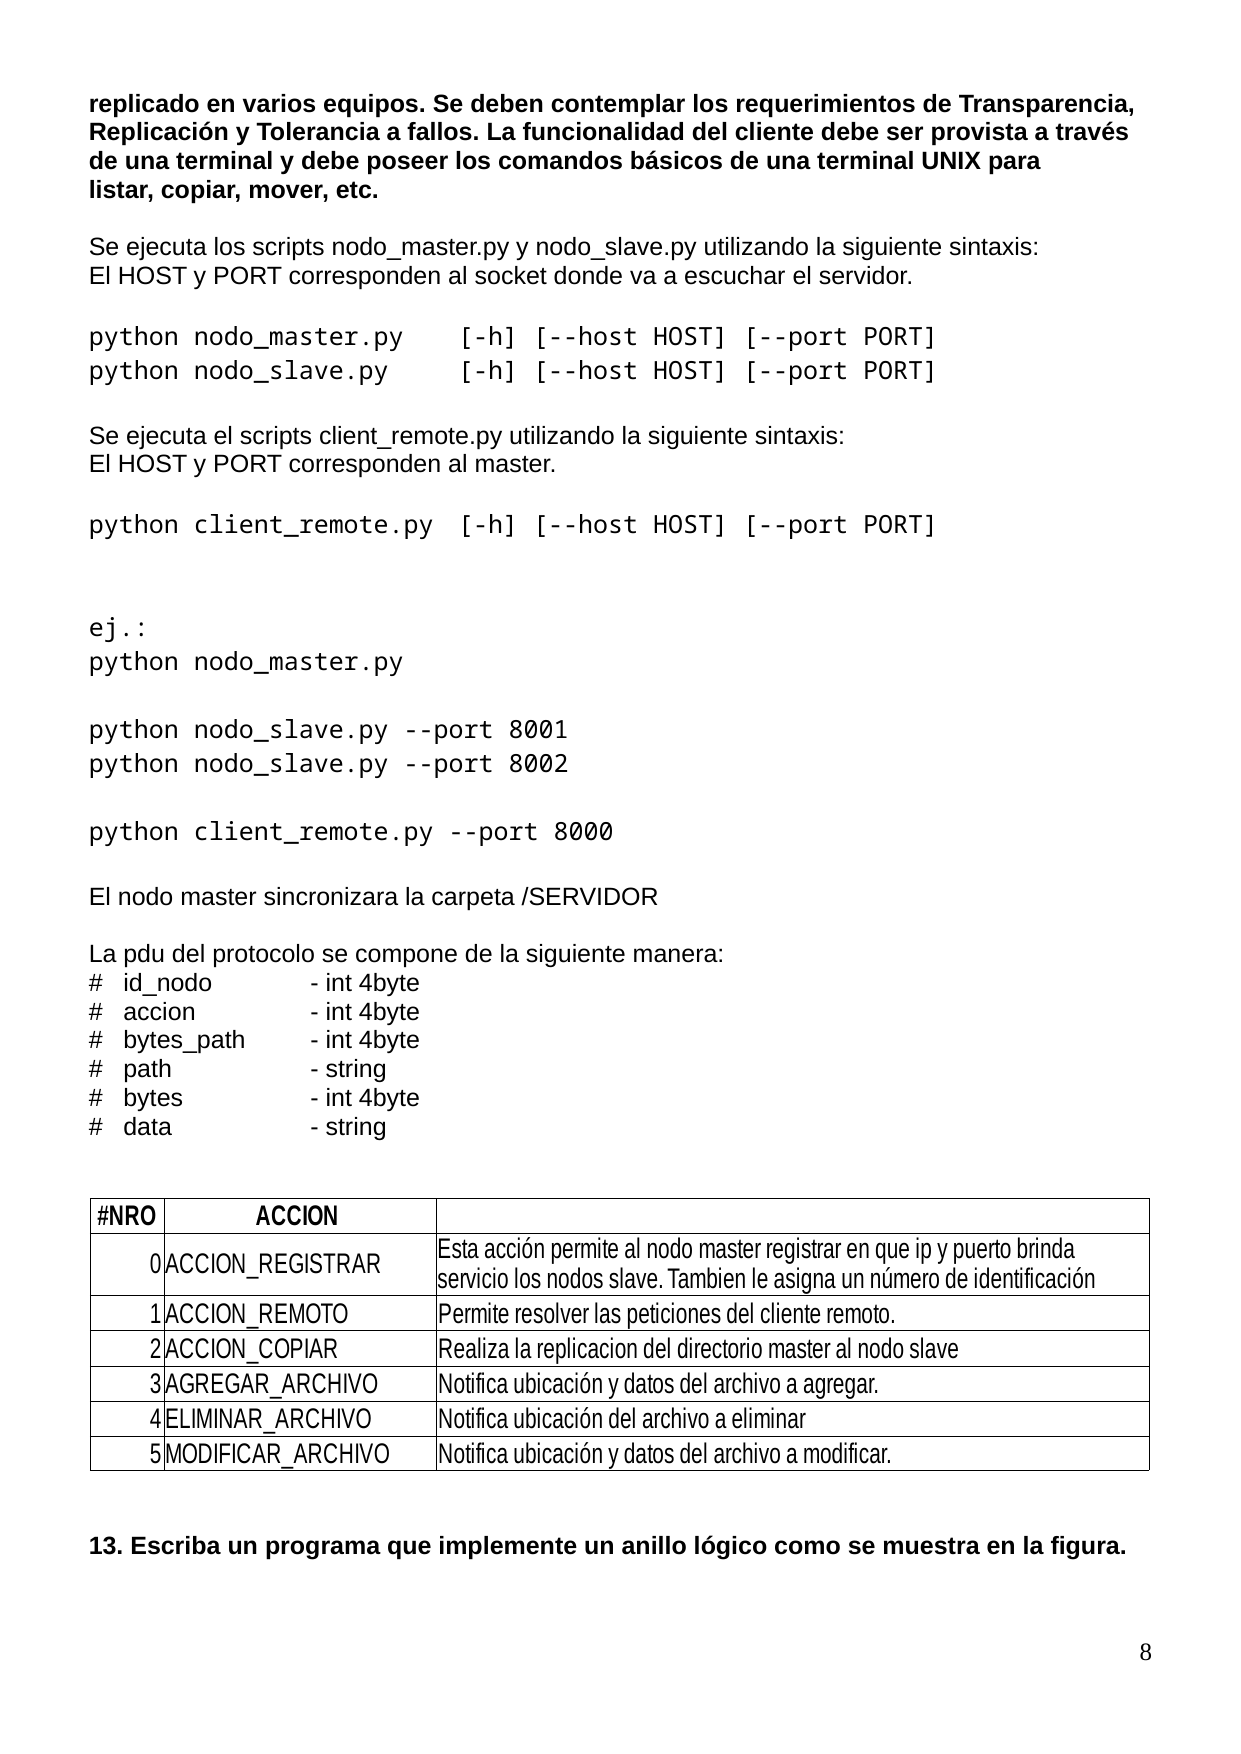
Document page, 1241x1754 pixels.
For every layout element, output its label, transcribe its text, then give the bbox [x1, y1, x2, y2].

text # id_nodo - int 4byte [88, 968, 1152, 997]
text 13. Escriba un programa que implemente un anillo lógico como se muestra en la figura. [88, 1531, 1152, 1559]
text # data - string [88, 1112, 1152, 1140]
text python nodo_slave.py --port 8001 [88, 711, 1152, 745]
text Se ejecuta el scripts client_remote.py utilizando la siguiente sintaxis: [88, 421, 1152, 449]
text # accion - int 4byte [88, 997, 1152, 1025]
text python nodo_master.py [88, 643, 1152, 677]
text python nodo_master.py [-h] [--host HOST] [--port PORT] [88, 318, 1152, 353]
text python client_remote.py --port 8000 [88, 813, 1152, 848]
text # bytes_path - int 4byte [88, 1025, 1152, 1054]
text ej.: [88, 609, 1152, 643]
text replicado en varios equipos. Se deben contemplar los requerimientos de Transparencia, Replicación y Tolerancia a fallos. La funcionalidad del cliente debe ser provista a través de una terminal y debe poseer los comandos básicos de una terminal UNIX para [88, 88, 1152, 175]
text python nodo_slave.py [-h] [--host HOST] [--port PORT] [88, 353, 1152, 387]
text El HOST y PORT corresponden al socket donde va a escuchar el servidor. [88, 261, 1152, 290]
text # path - string [88, 1054, 1152, 1083]
text La pdu del protocolo se compone de la siguiente manera: [88, 939, 1152, 968]
text El HOST y PORT corresponden al master. [88, 449, 1152, 478]
text listar, copiar, mover, etc. [88, 175, 1152, 203]
text # bytes - int 4byte [88, 1083, 1152, 1112]
text python nodo_slave.py --port 8002 [88, 745, 1152, 779]
text El nodo master sincronizara la carpeta /SERVIDOR [88, 882, 1152, 910]
text python client_remote.py [-h] [--host HOST] [--port PORT] [88, 507, 1152, 541]
text Se ejecuta los scripts nodo_master.py y nodo_slave.py utilizando la siguiente sintaxis: [88, 232, 1152, 261]
